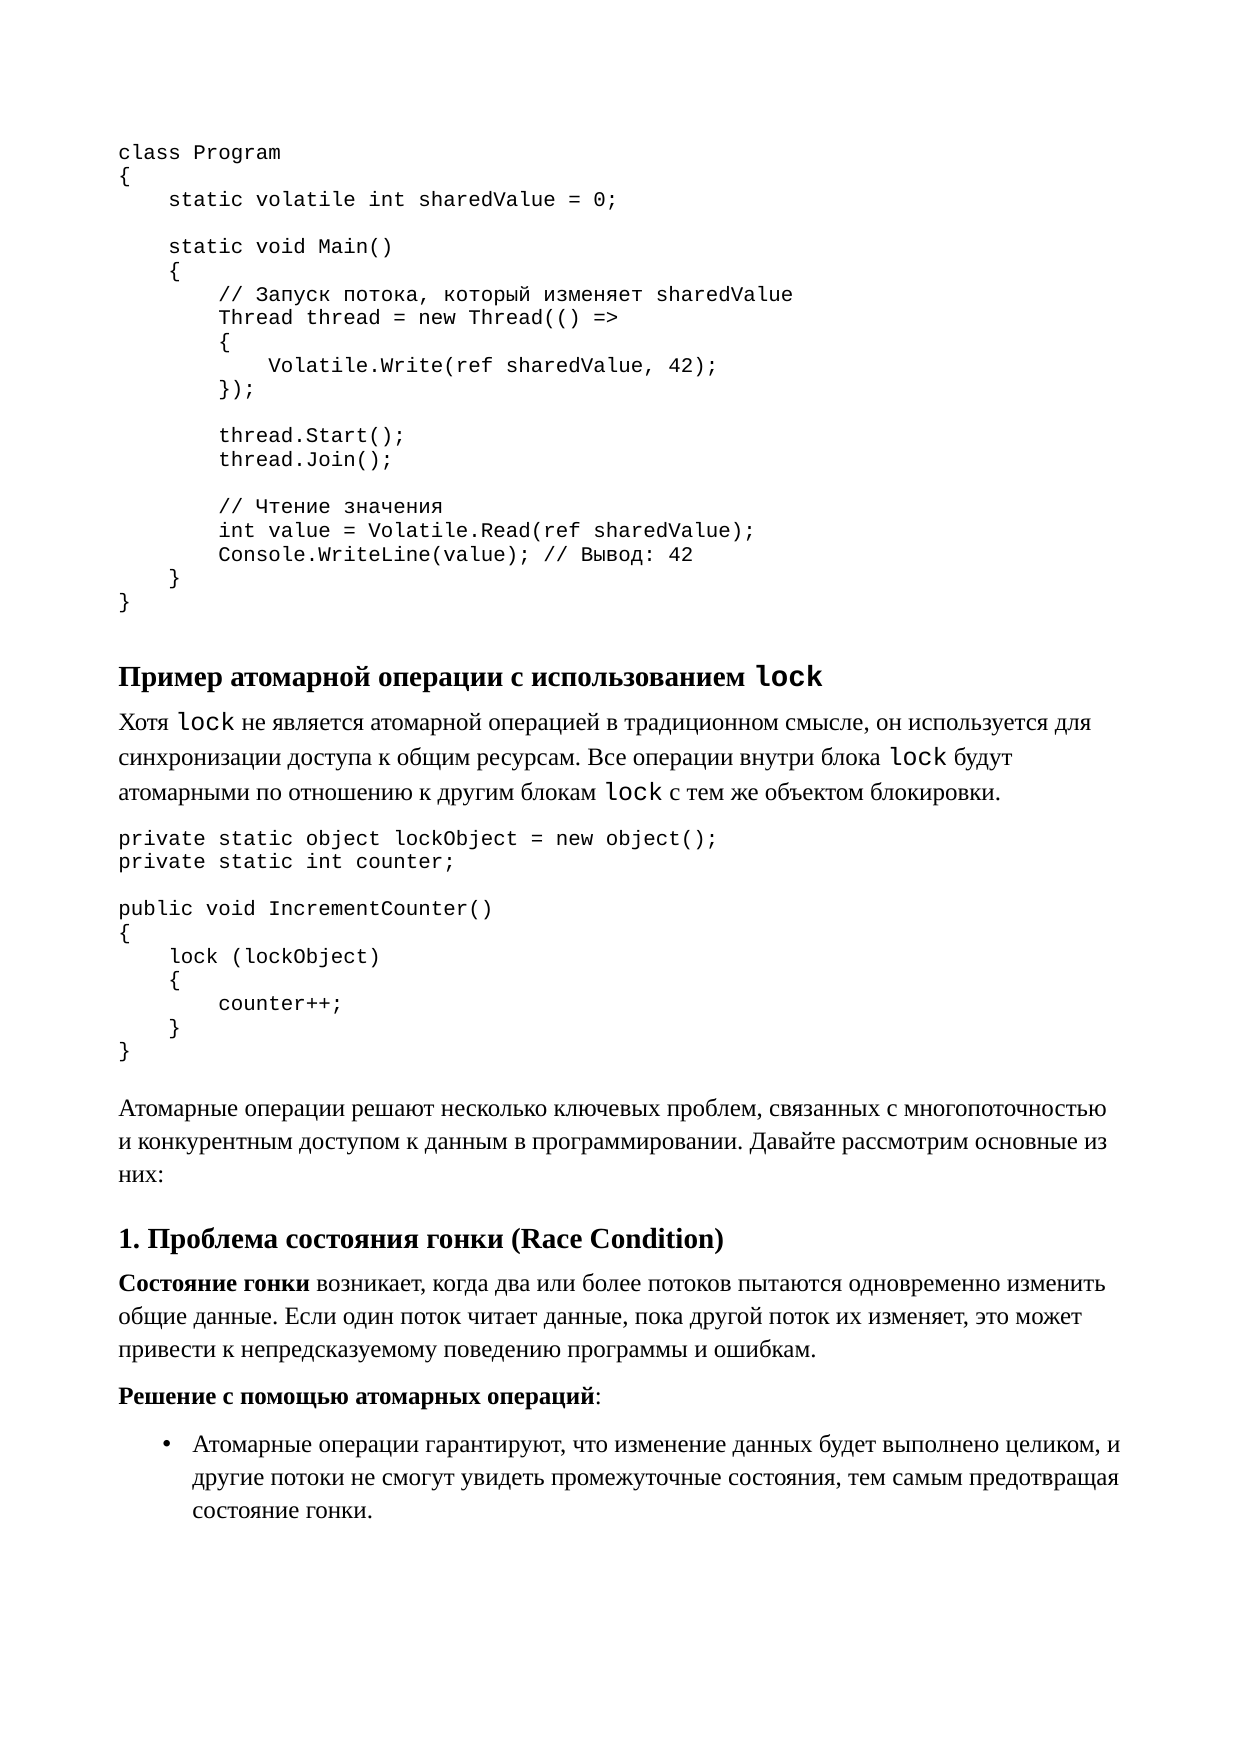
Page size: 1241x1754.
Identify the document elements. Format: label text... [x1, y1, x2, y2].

text } [118, 591, 1122, 615]
text { [118, 331, 1122, 354]
text // Чтение значения [118, 496, 1122, 520]
text counter++; [118, 993, 1122, 1017]
text } [118, 567, 1122, 591]
text class Program [118, 142, 1122, 165]
text }); [118, 378, 1122, 402]
text Console.WriteLine(value); // Вывод: 42 [118, 544, 1122, 567]
text Решение с помощью атомарных операций: [118, 1381, 1122, 1410]
text private static object lockObject = new object(); [118, 827, 1122, 851]
text } [118, 1040, 1122, 1064]
text thread.Join(); [118, 449, 1122, 473]
text Атомарные операции решают несколько ключевых проблем, связанных с многопоточностью и конкурентным доступом к данным в программировании. Давайте рассмотрим основные из них: [118, 1093, 1122, 1188]
text { [118, 260, 1122, 284]
subtitle Пример атомарной операции с использованием lock [118, 659, 1122, 695]
text thread.Start(); [118, 426, 1122, 449]
text Thread thread = new Thread(() => [118, 307, 1122, 331]
text // Запуск потока, который изменяет sharedValue [118, 284, 1122, 307]
text private static int counter; [118, 851, 1122, 875]
text static volatile int sharedValue = 0; [118, 189, 1122, 213]
text int value = Volatile.Read(ref sharedValue); [118, 520, 1122, 544]
text lock (lockObject) [118, 946, 1122, 969]
text Хотя lock не является атомарной операцией в традиционном смысле, он используется для синхронизации доступа к общим ресурсам. Все операции внутри блока lock будут атомарными по отношению к другим блокам lock с тем же объектом блокировки. [118, 707, 1122, 808]
text { [118, 969, 1122, 993]
text } [118, 1017, 1122, 1040]
text static void Main() [118, 236, 1122, 260]
text Состояние гонки возникает, когда два или более потоков пытаются одновременно изменить общие данные. Если один поток читает данные, пока другой поток их изменяет, это может привести к непредсказуемому поведению программы и ошибкам. [118, 1268, 1122, 1362]
text Volatile.Write(ref sharedValue, 42); [118, 354, 1122, 378]
text { [118, 165, 1122, 189]
text { [118, 922, 1122, 946]
subtitle 1. Проблема состояния гонки (Race Condition) [118, 1222, 1122, 1255]
text public void IncrementCounter() [118, 898, 1122, 922]
list Атомарные операции гарантируют, что изменение данных будет выполнено целиком, и другие потоки не смогут увидеть промежуточные состояния, тем самым предотвращая состояние гонки. [162, 1429, 1122, 1524]
